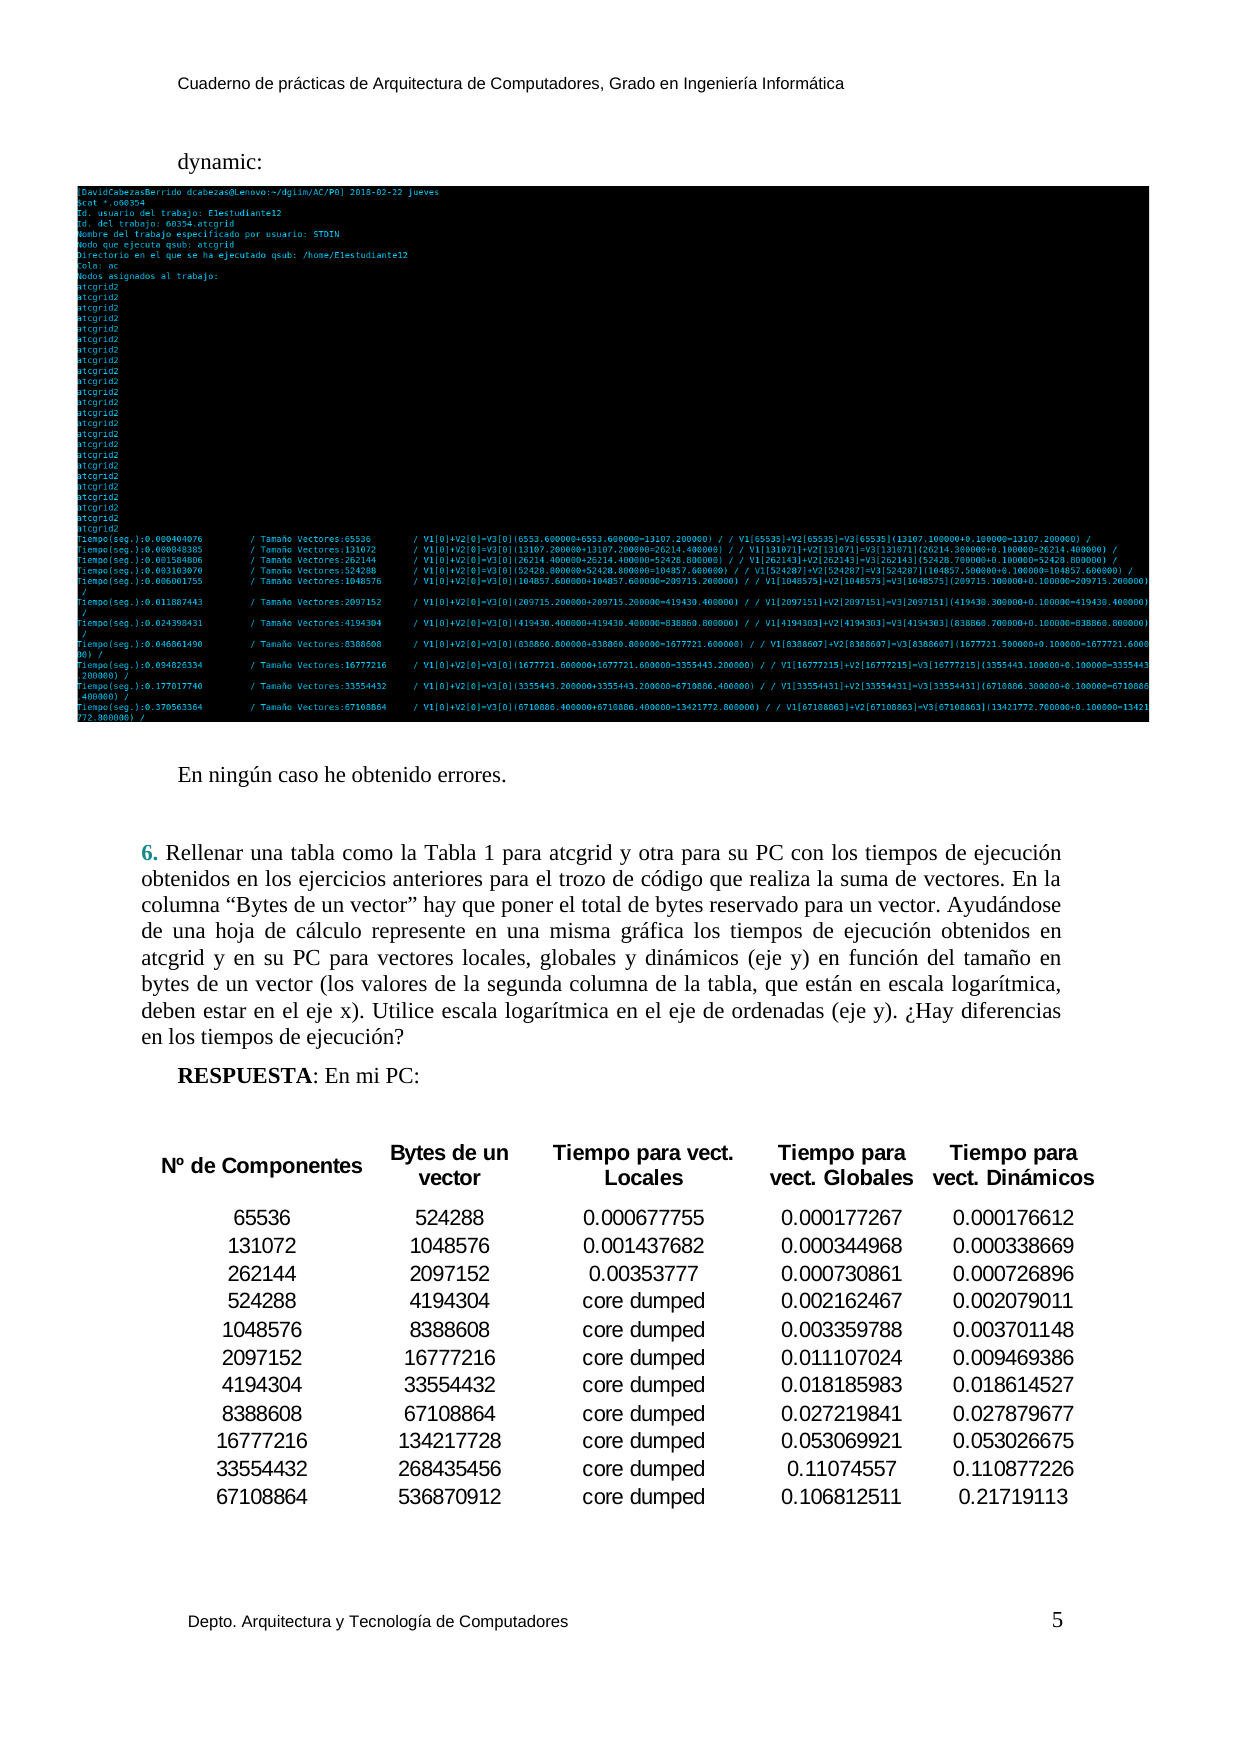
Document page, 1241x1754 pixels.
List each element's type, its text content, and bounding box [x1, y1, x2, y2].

picture [77, 186, 1150, 722]
list En ningún caso he obtenido errores. [177, 761, 1063, 787]
list 6. Rellenar una tabla como la Tabla 1 para atcgrid y otra para su PC con los tiempos de ejecución obtenidos en los ejercicios anteriores para el trozo de código que realiza la suma de vectores. En la columna “Bytes de un vector” hay que poner el total de bytes reservado para un vector. Ayudándose de una hoja de cálculo represente en una misma gráfica los tiempos de ejecución obtenidos en atcgrid y en su PC para vectores locales, globales y dinámicos (eje y) en función del tamaño en bytes de un vector (los valores de la segunda columna de la tabla, que están en escala logarítmica, deben estar en el eje x). Utilice escala logarítmica en el eje de ordenadas (eje y). ¿Hay diferencias en los tiempos de ejecución? [103, 838, 1063, 1049]
list dynamic: [177, 148, 1063, 174]
list RESPUESTA: En mi PC: [177, 1062, 1063, 1088]
